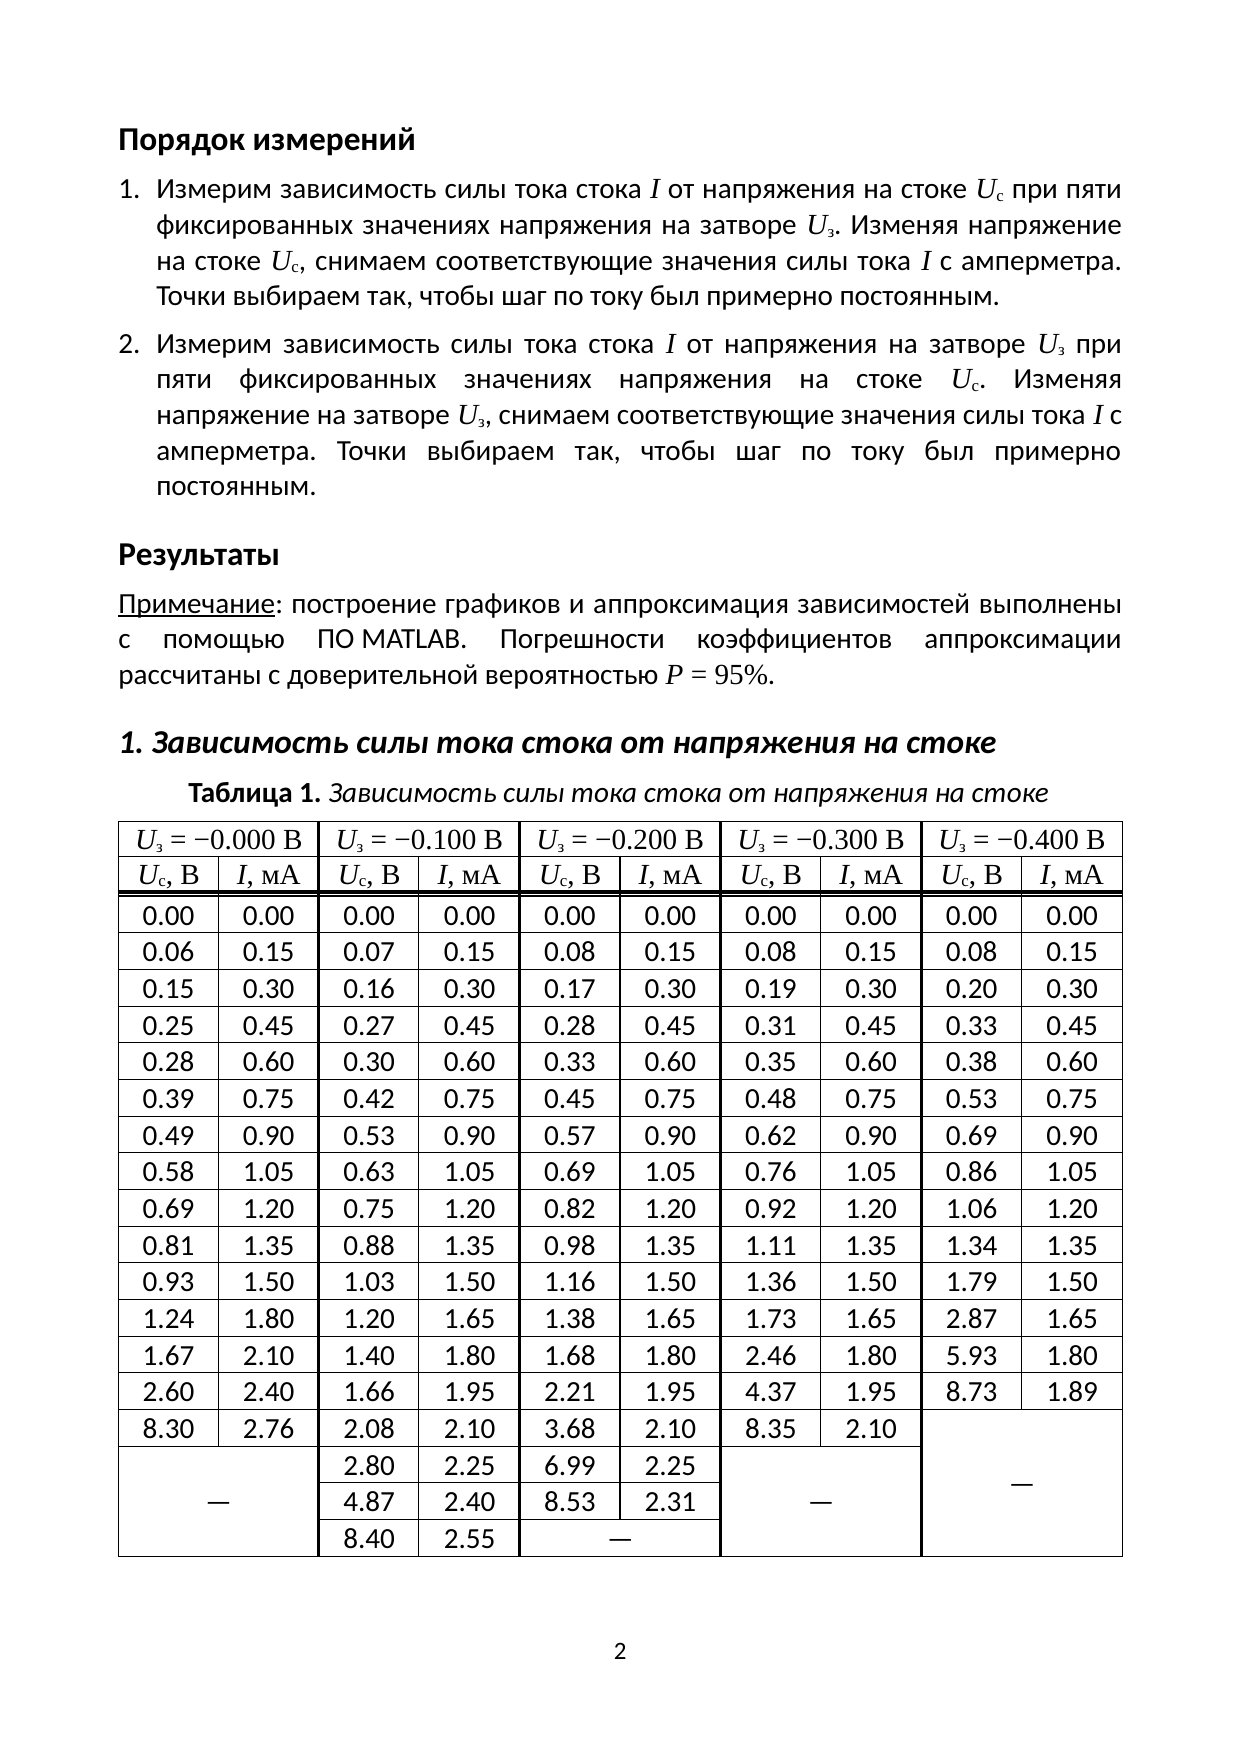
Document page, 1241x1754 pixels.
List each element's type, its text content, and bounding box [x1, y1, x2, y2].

subtitle Зависимость силы тока стока от напряжения на стоке [118, 721, 1122, 762]
table_cell 0.53 [320, 1117, 418, 1152]
table_cell 6.99 [521, 1447, 619, 1482]
table_cell 2.31 [621, 1483, 719, 1519]
table_cell 2.10 [621, 1410, 719, 1446]
table_cell 3.68 [521, 1410, 619, 1446]
table_cell 1.50 [219, 1263, 317, 1299]
table_cell Uс, В [923, 857, 1021, 890]
table_cell 0.42 [320, 1080, 418, 1116]
table_cell 0.53 [923, 1080, 1021, 1116]
table_cell 1.35 [821, 1227, 920, 1262]
table_cell 0.06 [119, 933, 218, 969]
text Примечание: построение графиков и аппроксимация зависимостей выполнены с помощью ПО MATLAB. Погрешности коэффициентов аппроксимации рассчитаны с доверительной вероятностью P = 95%. [118, 585, 1122, 692]
table_cell — [722, 1447, 920, 1556]
table_cell 2.21 [521, 1373, 619, 1409]
table_cell 8.35 [722, 1410, 820, 1446]
table_cell 2.76 [219, 1410, 317, 1446]
table_cell 1.50 [621, 1263, 719, 1299]
table_cell 0.69 [923, 1117, 1021, 1152]
table_cell 2.87 [923, 1300, 1021, 1336]
table_cell 0.17 [521, 970, 619, 1006]
table_cell 2.46 [722, 1337, 820, 1372]
table_cell 1.20 [219, 1190, 317, 1226]
table_header Uз = −0.000 В [119, 822, 317, 856]
table_cell 1.89 [1022, 1373, 1122, 1409]
table_cell I, мА [821, 857, 920, 890]
table_cell Uс, В [521, 857, 619, 890]
table_cell 1.95 [821, 1373, 920, 1409]
table_cell 0.30 [821, 970, 920, 1006]
table_cell 0.20 [923, 970, 1021, 1006]
table_cell 0.00 [821, 897, 920, 932]
table_cell 0.19 [722, 970, 820, 1006]
table_cell 0.98 [521, 1227, 619, 1262]
table_cell 0.07 [320, 933, 418, 969]
table_cell 1.05 [621, 1153, 719, 1189]
table_cell 0.08 [722, 933, 820, 969]
table_cell 8.73 [923, 1373, 1021, 1409]
table_cell 1.65 [1022, 1300, 1122, 1336]
table_cell 0.75 [821, 1080, 920, 1116]
table_cell 1.68 [521, 1337, 619, 1372]
subtitle Результаты [118, 532, 1122, 573]
table_cell 0.39 [119, 1080, 218, 1116]
table_header Uз = −0.100 В [320, 822, 518, 856]
table_cell 0.60 [821, 1043, 920, 1079]
table_cell 1.11 [722, 1227, 820, 1262]
table_cell 0.27 [320, 1007, 418, 1042]
table_cell 5.93 [923, 1337, 1021, 1372]
table_cell 0.30 [621, 970, 719, 1006]
table_cell 0.33 [521, 1043, 619, 1079]
table_cell 0.15 [821, 933, 920, 969]
table_cell 0.00 [1022, 897, 1122, 932]
table_cell 1.66 [320, 1373, 418, 1409]
table_cell 0.00 [621, 897, 719, 932]
table_cell 1.36 [722, 1263, 820, 1299]
table_cell 0.69 [521, 1153, 619, 1189]
table_cell 1.95 [621, 1373, 719, 1409]
table_cell 1.20 [1022, 1190, 1122, 1226]
table_cell 0.45 [419, 1007, 518, 1042]
table_cell 0.00 [722, 897, 820, 932]
table_cell 1.20 [621, 1190, 719, 1226]
table_cell 0.35 [722, 1043, 820, 1079]
table_cell 0.60 [621, 1043, 719, 1079]
table_cell 0.30 [320, 1043, 418, 1079]
table_cell 1.79 [923, 1263, 1021, 1299]
table_cell 1.50 [821, 1263, 920, 1299]
table_cell 2.40 [219, 1373, 317, 1409]
table_cell 8.30 [119, 1410, 218, 1446]
table_cell 1.35 [219, 1227, 317, 1262]
table_cell 1.35 [621, 1227, 719, 1262]
table_cell — [521, 1520, 719, 1556]
table_cell 1.35 [419, 1227, 518, 1262]
table_cell 0.90 [621, 1117, 719, 1152]
table_cell 1.80 [1022, 1337, 1122, 1372]
table_cell 1.50 [419, 1263, 518, 1299]
table_cell 1.65 [621, 1300, 719, 1336]
table_cell 0.75 [419, 1080, 518, 1116]
table_cell 1.24 [119, 1300, 218, 1336]
table_cell 0.48 [722, 1080, 820, 1116]
table_cell 2.80 [320, 1447, 418, 1482]
table_cell — [923, 1410, 1122, 1556]
table_cell 0.28 [521, 1007, 619, 1042]
table_cell 0.75 [219, 1080, 317, 1116]
table_cell 0.31 [722, 1007, 820, 1042]
table_cell 0.63 [320, 1153, 418, 1189]
table_cell 1.50 [1022, 1263, 1122, 1299]
text Таблица 1. Зависимость силы тока стока от напряжения на стоке [118, 774, 1122, 809]
table_cell 1.20 [419, 1190, 518, 1226]
table_cell 0.25 [119, 1007, 218, 1042]
table_cell 0.28 [119, 1043, 218, 1079]
table_cell 0.00 [923, 897, 1021, 932]
table_cell 0.45 [219, 1007, 317, 1042]
table_cell 0.00 [521, 897, 619, 932]
table_cell 0.88 [320, 1227, 418, 1262]
table_cell I, мА [1022, 857, 1122, 890]
table_cell 0.90 [1022, 1117, 1122, 1152]
table_cell 0.90 [419, 1117, 518, 1152]
table_cell 2.10 [419, 1410, 518, 1446]
table_cell — [119, 1447, 317, 1556]
table_cell 0.82 [521, 1190, 619, 1226]
list Измерим зависимость силы тока стока I от напряжения на затворе Uз при пяти фиксированных значениях напряжения на стоке Uс. Изменяя напряжение на затворе Uз, снимаем соответствующие значения силы тока I с амперметра. Точки выбираем так, чтобы шаг по току был примерно постоянным. [118, 325, 1122, 503]
table_cell 1.05 [219, 1153, 317, 1189]
table_cell 0.16 [320, 970, 418, 1006]
table_cell 0.62 [722, 1117, 820, 1152]
table_cell 1.80 [821, 1337, 920, 1372]
table_cell 2.40 [419, 1483, 518, 1519]
table_cell 0.86 [923, 1153, 1021, 1189]
table_cell 8.40 [320, 1520, 418, 1556]
table_cell 0.60 [219, 1043, 317, 1079]
table_cell 0.45 [521, 1080, 619, 1116]
table_cell 1.35 [1022, 1227, 1122, 1262]
table_cell I, мА [419, 857, 518, 890]
table_cell 0.45 [621, 1007, 719, 1042]
table_cell 1.65 [419, 1300, 518, 1336]
table_cell I, мА [219, 857, 317, 890]
table_cell 1.03 [320, 1263, 418, 1299]
table_cell 0.75 [320, 1190, 418, 1226]
table_cell 1.95 [419, 1373, 518, 1409]
table_cell 0.90 [219, 1117, 317, 1152]
table_cell 1.16 [521, 1263, 619, 1299]
table_cell 1.80 [219, 1300, 317, 1336]
table_cell 0.15 [1022, 933, 1122, 969]
table_cell 0.38 [923, 1043, 1021, 1079]
table_cell 0.33 [923, 1007, 1021, 1042]
table_cell 0.15 [621, 933, 719, 969]
table_cell Uс, В [320, 857, 418, 890]
subtitle Порядок измерений [118, 118, 1122, 159]
table_cell 0.60 [419, 1043, 518, 1079]
table_cell 1.05 [419, 1153, 518, 1189]
table_cell 0.00 [320, 897, 418, 932]
table_cell 0.30 [219, 970, 317, 1006]
table_cell 1.38 [521, 1300, 619, 1336]
table_cell I, мА [621, 857, 719, 890]
table_cell 0.90 [821, 1117, 920, 1152]
table_cell 0.08 [923, 933, 1021, 969]
table_cell 1.05 [821, 1153, 920, 1189]
table_cell 0.75 [621, 1080, 719, 1116]
table_cell 1.20 [821, 1190, 920, 1226]
table_cell 0.15 [219, 933, 317, 969]
table_cell 1.20 [320, 1300, 418, 1336]
table_cell 2.25 [621, 1447, 719, 1482]
table_cell 1.40 [320, 1337, 418, 1372]
table_cell 1.06 [923, 1190, 1021, 1226]
table_cell 0.00 [119, 897, 218, 932]
table_header Uз = −0.300 В [722, 822, 920, 856]
table_cell 0.30 [419, 970, 518, 1006]
table_cell 0.49 [119, 1117, 218, 1152]
table_cell 2.10 [821, 1410, 920, 1446]
table_cell 4.37 [722, 1373, 820, 1409]
table_header Uз = −0.200 В [521, 822, 719, 856]
table_cell 0.75 [1022, 1080, 1122, 1116]
table_cell 2.25 [419, 1447, 518, 1482]
table_cell 0.81 [119, 1227, 218, 1262]
table_cell Uс, В [722, 857, 820, 890]
table_cell 0.92 [722, 1190, 820, 1226]
table_cell 1.34 [923, 1227, 1021, 1262]
table_cell 0.76 [722, 1153, 820, 1189]
table_cell 0.08 [521, 933, 619, 969]
table_cell 1.80 [621, 1337, 719, 1372]
table_cell 0.00 [219, 897, 317, 932]
table_cell 2.55 [419, 1520, 518, 1556]
table_cell 0.15 [119, 970, 218, 1006]
table_cell 0.00 [419, 897, 518, 932]
table_cell 0.58 [119, 1153, 218, 1189]
table_cell 4.87 [320, 1483, 418, 1519]
table_cell 1.80 [419, 1337, 518, 1372]
table_cell 2.08 [320, 1410, 418, 1446]
table_cell Uс, В [119, 857, 218, 890]
table_cell 0.45 [821, 1007, 920, 1042]
table_cell 0.45 [1022, 1007, 1122, 1042]
table_cell 0.69 [119, 1190, 218, 1226]
table_cell 0.30 [1022, 970, 1122, 1006]
table_cell 0.93 [119, 1263, 218, 1299]
table_cell 8.53 [521, 1483, 619, 1519]
table_cell 1.73 [722, 1300, 820, 1336]
table_cell 0.60 [1022, 1043, 1122, 1079]
table_cell 1.67 [119, 1337, 218, 1372]
table_cell 0.57 [521, 1117, 619, 1152]
table_cell 2.60 [119, 1373, 218, 1409]
table_cell 1.65 [821, 1300, 920, 1336]
table_header Uз = −0.400 В [923, 822, 1122, 856]
table_cell 1.05 [1022, 1153, 1122, 1189]
table_cell 0.15 [419, 933, 518, 969]
list Измерим зависимость силы тока стока I от напряжения на стоке Uс при пяти фиксированных значениях напряжения на затворе Uз. Изменяя напряжение на стоке Uс, снимаем соответствующие значения силы тока I с амперметра. Точки выбираем так, чтобы шаг по току был примерно постоянным. [118, 171, 1122, 313]
table_cell 2.10 [219, 1337, 317, 1372]
